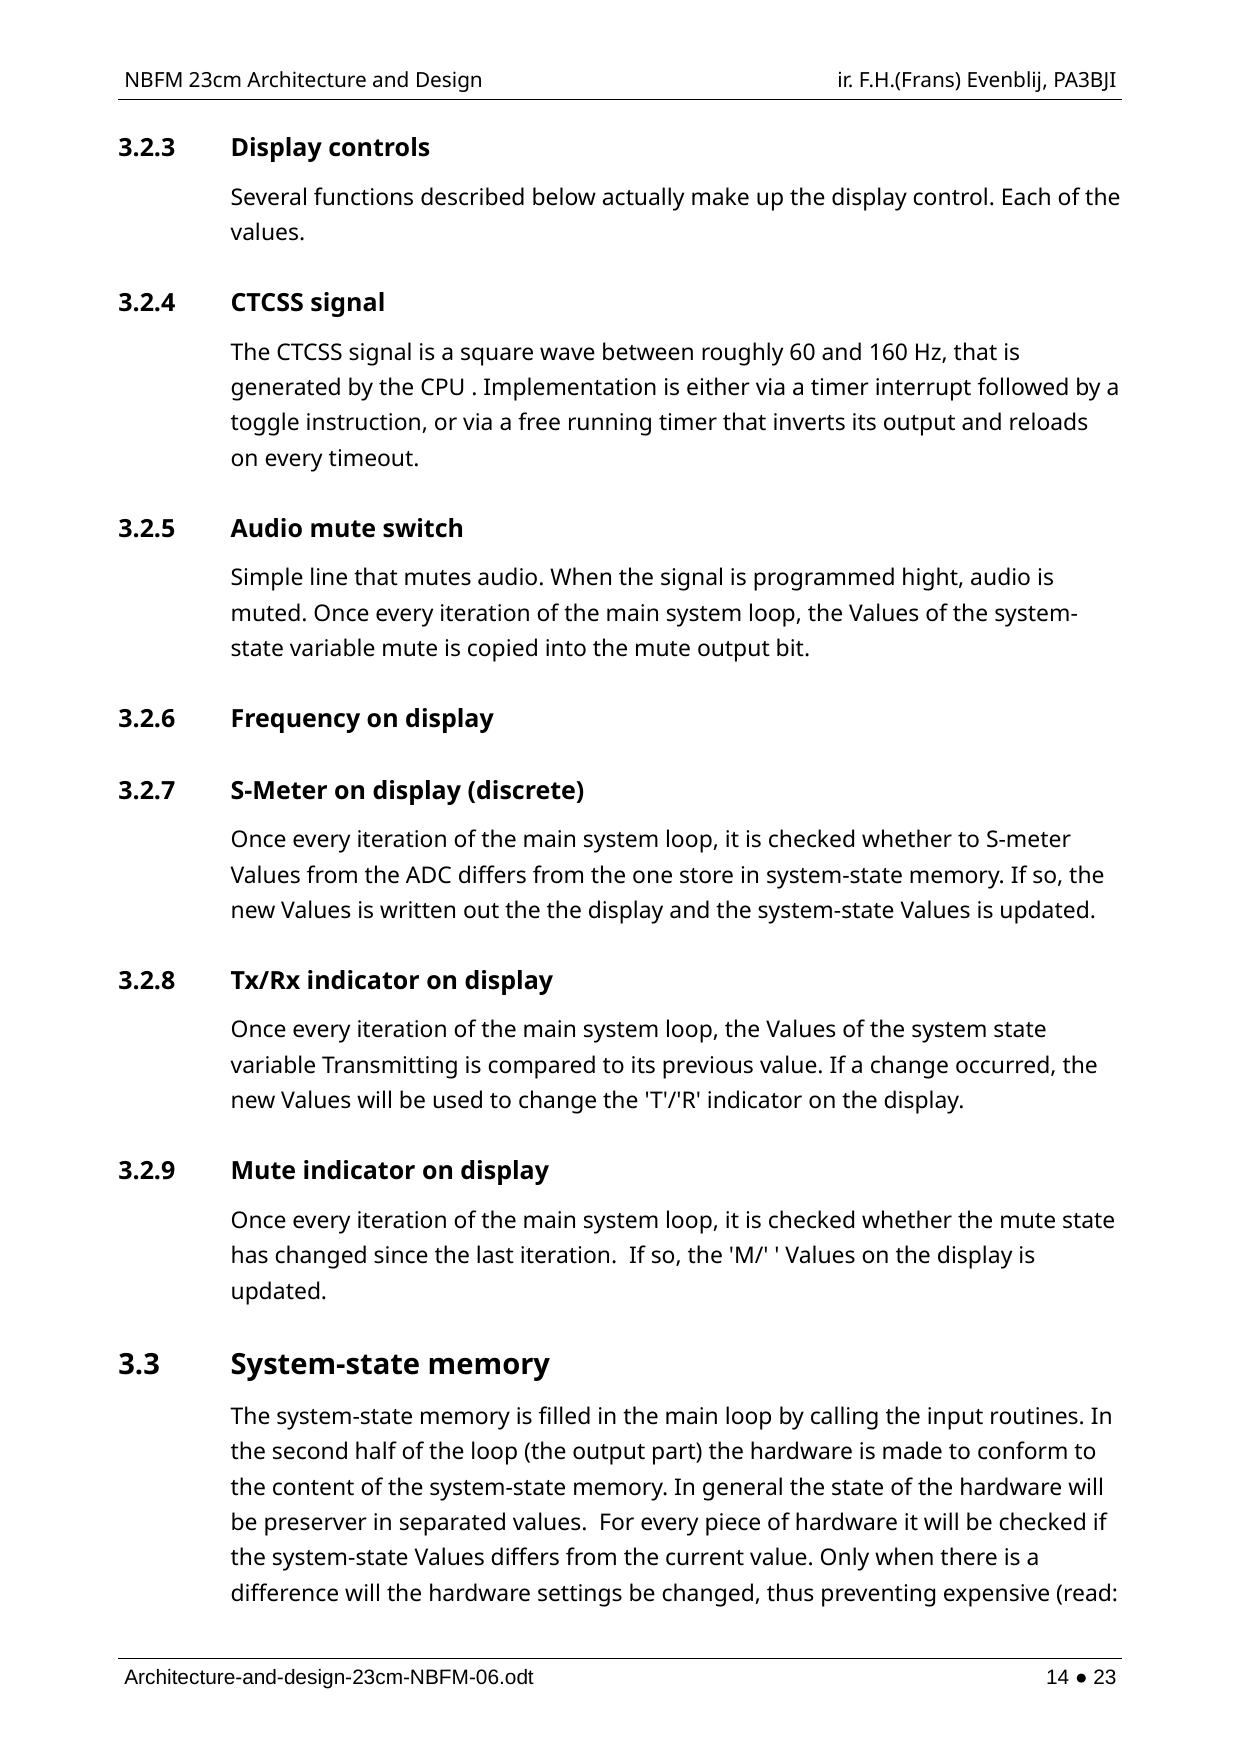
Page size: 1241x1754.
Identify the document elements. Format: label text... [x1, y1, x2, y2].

list Frequency on display [118, 701, 1122, 735]
text Simple line that mutes audio. When the signal is programmed hight, audio is muted. Once every iteration of the main system loop, the Values of the system-state variable mute is copied into the mute output bit. [230, 557, 1122, 663]
text Several functions described below actually make up the display control. Each of the values. [230, 176, 1122, 247]
list Tx/Rx indicator on display [118, 963, 1122, 997]
text The CTCSS signal is a square wave between roughly 60 and 160 Hz, that is generated by the CPU . Implementation is either via a timer interrupt followed by a toggle instruction, or via a free running timer that inverts its output and reloads on every timeout. [230, 331, 1122, 473]
list Audio mute switch [118, 511, 1122, 544]
text Once every iteration of the main system loop, it is checked whether the mute state has changed since the last iteration. If so, the 'M/' ' Values on the display is updated. [230, 1199, 1122, 1306]
list CTCSS signal [118, 285, 1122, 319]
text Once every iteration of the main system loop, it is checked whether to S-meter Values from the ADC differs from the one store in system-state memory. If so, the new Values is written out the the display and the system-state Values is updated. [230, 819, 1122, 925]
text Once every iteration of the main system loop, the Values of the system state variable Transmitting is compared to its previous value. If a change occurred, the new Values will be used to change the 'T'/'R' indicator on the display. [230, 1009, 1122, 1116]
list Mute indicator on display [118, 1153, 1122, 1187]
list System-state memory [118, 1343, 1122, 1383]
list Display controls [118, 130, 1122, 164]
list S-Meter on display (discrete) [118, 772, 1122, 806]
text The system-state memory is filled in the main loop by calling the input routines. In the second half of the loop (the output part) the hardware is made to conform to the content of the system-state memory. In general the state of the hardware will be preserver in separated values. For every piece of hardware it will be checked if the system-state Values differs from the current value. Only when there is a difference will the hardware settings be changed, thus preventing expensive (read: [230, 1396, 1122, 1608]
